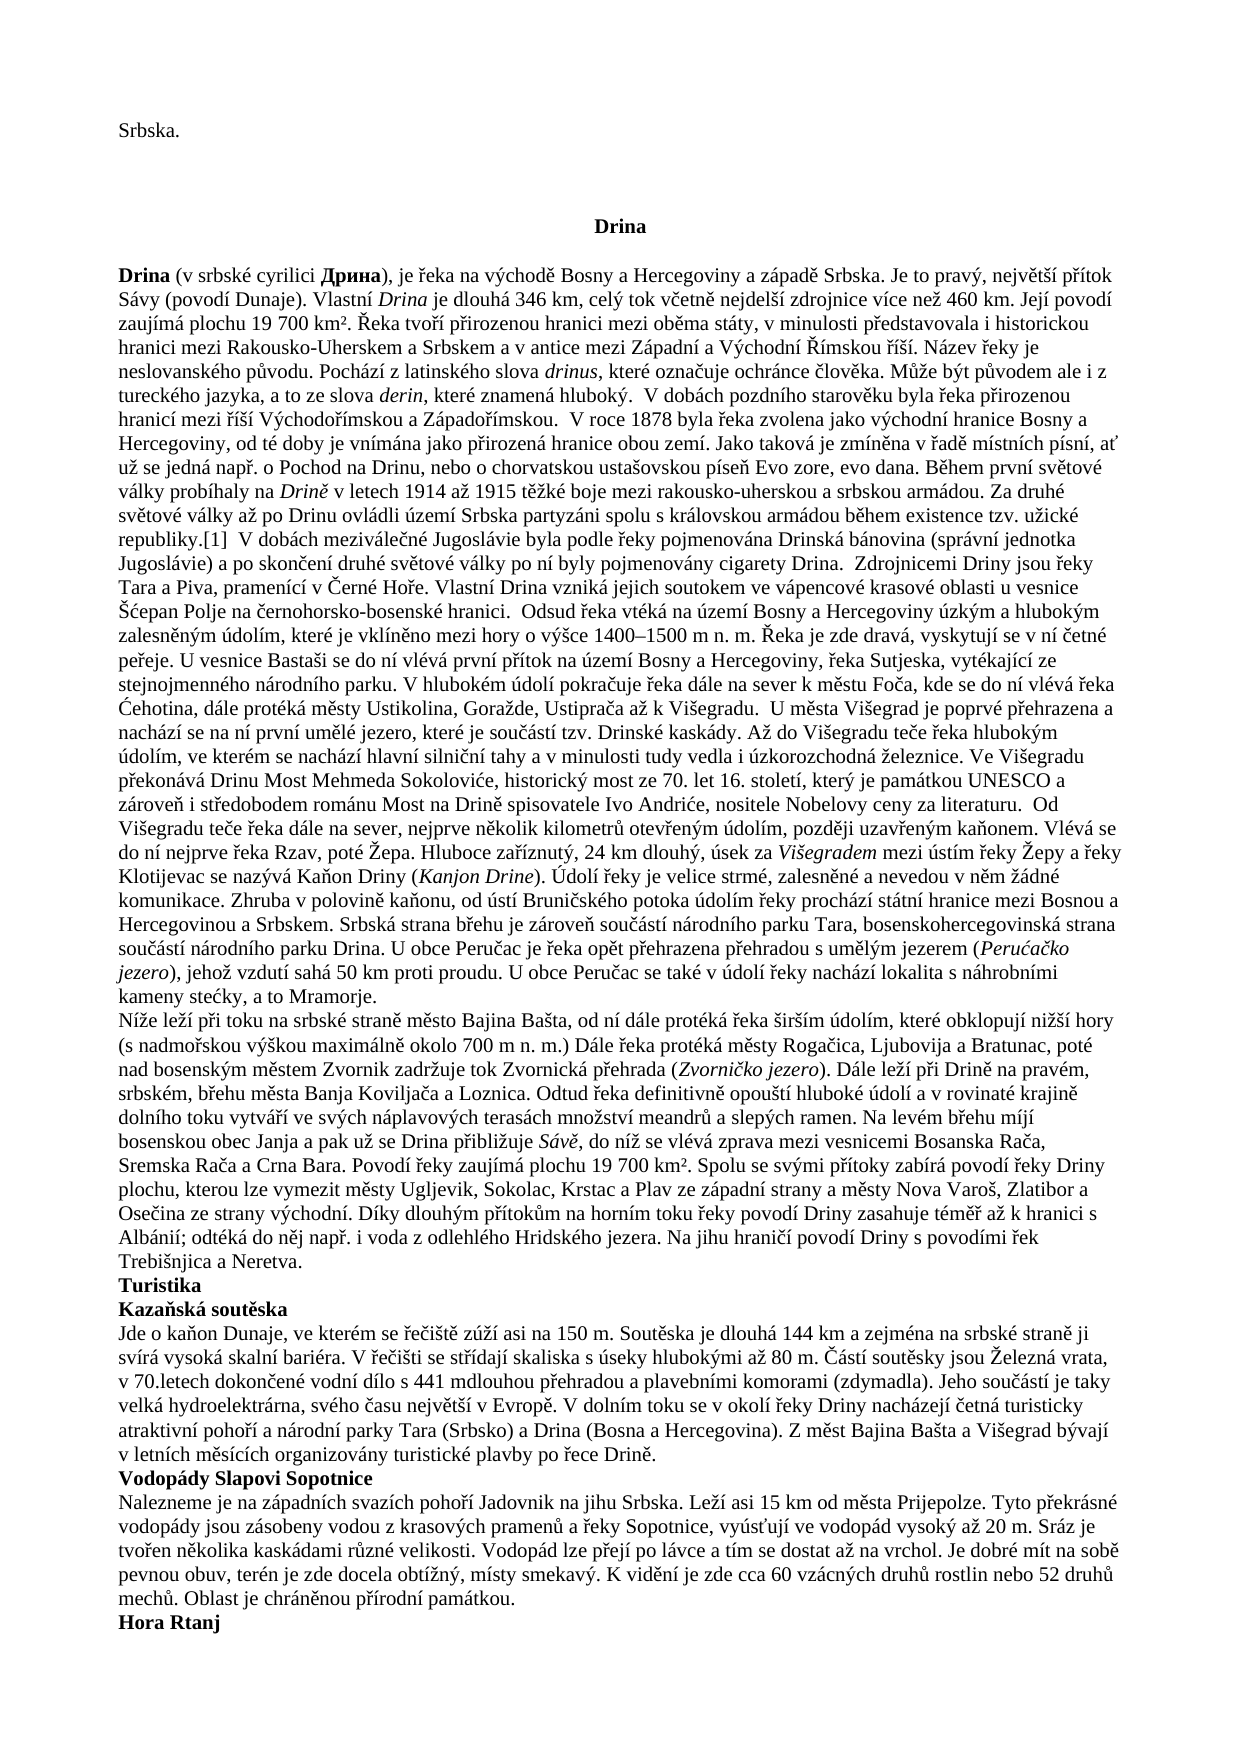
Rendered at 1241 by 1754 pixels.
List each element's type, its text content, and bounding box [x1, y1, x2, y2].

text Jde o kaňon Dunaje, ve kterém se řečiště zúží asi na 150 m. Soutěska je dlouhá 144 km a zejména na srbské straně ji svírá vysoká skalní bariéra. V řečišti se střídají skaliska s úseky hlubokými až 80 m. Částí soutěsky jsou Železná vrata, v 70.letech dokončené vodní dílo s 441 mdlouhou přehradou a plavebními komorami (zdymadla). Jeho součástí je taky velká hydroelektrárna, svého času největší v Evropě. V dolním toku se v okolí řeky Driny nacházejí četná turisticky atraktivní pohoří a národní parky Tara (Srbsko) a Drina (Bosna a Hercegovina). Z měst Bajina Bašta a Višegrad bývají v letních měsících organizovány turistické plavby po řece Drině. [118, 1321, 1122, 1466]
text Nalezneme je na západních svazích pohoří Jadovnik na jihu Srbska. Leží asi 15 km od města Prijepolze. Tyto překrásné vodopády jsou zásobeny vodou z krasových pramenů a řeky Sopotnice, vyúsťují ve vodopád vysoký až 20 m. Sráz je tvořen několika kaskádami různé velikosti. Vodopád lze přejí po lávce a tím se dostat až na vrchol. Je dobré mít na sobě pevnou obuv, terén je zde docela obtížný, místy smekavý. K vidění je zde cca 60 vzácných druhů rostlin nebo 52 druhů mechů. Oblast je chráněnou přírodní památkou. [118, 1490, 1122, 1610]
text Srbska. [118, 118, 1122, 142]
subtitle Drina [118, 214, 1122, 238]
subtitle Turistika [118, 1273, 1122, 1297]
text Kazaňská soutěska [118, 1297, 1122, 1321]
subtitle Hora Rtanj [118, 1610, 1122, 1634]
subtitle Vodopády Slapovi Sopotnice [118, 1466, 1122, 1490]
text Níže leží při toku na srbské straně město Bajina Bašta, od ní dále protéká řeka širším údolím, které obklopují nižší hory (s nadmořskou výškou maximálně okolo 700 m n. m.) Dále řeka protéká městy Rogačica, Ljubovija a Bratunac, poté nad bosenským městem Zvornik zadržuje tok Zvornická přehrada (Zvorničko jezero). Dále leží při Drině na pravém, srbském, břehu města Banja Koviljača a Loznica. Odtud řeka definitivně opouští hluboké údolí a v rovinaté krajině dolního toku vytváří ve svých náplavových terasách množství meandrů a slepých ramen. Na levém břehu míjí bosenskou obec Janja a pak už se Drina přibližuje Sávě, do níž se vlévá zprava mezi vesnicemi Bosanska Rača, Sremska Rača a Crna Bara. Povodí řeky zaujímá plochu 19 700 km². Spolu se svými přítoky zabírá povodí řeky Driny plochu, kterou lze vymezit městy Ugljevik, Sokolac, Krstac a Plav ze západní strany a městy Nova Varoš, Zlatibor a Osečina ze strany východní. Díky dlouhým přítokům na horním toku řeky povodí Driny zasahuje téměř až k hranici s Albánií; odtéká do něj např. i voda z odlehlého Hridského jezera. Na jihu hraničí povodí Driny s povodími řek Trebišnjica a Neretva. [118, 1008, 1122, 1273]
text Drina (v srbské cyrilici Дрина), je řeka na východě Bosny a Hercegoviny a západě Srbska. Je to pravý, největší přítok Sávy (povodí Dunaje). Vlastní Drina je dlouhá 346 km, celý tok včetně nejdelší zdrojnice více než 460 km. Její povodí zaujímá plochu 19 700 km². Řeka tvoří přirozenou hranici mezi oběma státy, v minulosti představovala i historickou hranici mezi Rakousko-Uherskem a Srbskem a v antice mezi Západní a Východní Římskou říší. Název řeky je neslovanského původu. Pochází z latinského slova drinus, které označuje ochránce člověka. Může být původem ale i z tureckého jazyka, a to ze slova derin, které znamená hluboký. V dobách pozdního starověku byla řeka přirozenou hranicí mezi říší Východořímskou a Západořímskou. V roce 1878 byla řeka zvolena jako východní hranice Bosny a Hercegoviny, od té doby je vnímána jako přirozená hranice obou zemí. Jako taková je zmíněna v řadě místních písní, ať už se jedná např. o Pochod na Drinu, nebo o chorvatskou ustašovskou píseň Evo zore, evo dana. Během první světové války probíhaly na Drině v letech 1914 až 1915 těžké boje mezi rakousko-uherskou a srbskou armádou. Za druhé světové války až po Drinu ovládli území Srbska partyzáni spolu s královskou armádou během existence tzv. užické republiky.[1] V dobách meziválečné Jugoslávie byla podle řeky pojmenována Drinská bánovina (správní jednotka Jugoslávie) a po skončení druhé světové války po ní byly pojmenovány cigarety Drina. Zdrojnicemi Driny jsou řeky Tara a Piva, pramenící v Černé Hoře. Vlastní Drina vzniká jejich soutokem ve vápencové krasové oblasti u vesnice Šćepan Polje na černohorsko-bosenské hranici. Odsud řeka vtéká na území Bosny a Hercegoviny úzkým a hlubokým zalesněným údolím, které je vklíněno mezi hory o výšce 1400–1500 m n. m. Řeka je zde dravá, vyskytují se v ní četné peřeje. U vesnice Bastaši se do ní vlévá první přítok na území Bosny a Hercegoviny, řeka Sutjeska, vytékající ze stejnojmenného národního parku. V hlubokém údolí pokračuje řeka dále na sever k městu Foča, kde se do ní vlévá řeka Ćehotina, dále protéká městy Ustikolina, Goražde, Ustiprača až k Višegradu. U města Višegrad je poprvé přehrazena a nachází se na ní první umělé jezero, které je součástí tzv. Drinské kaskády. Až do Višegradu teče řeka hlubokým údolím, ve kterém se nachází hlavní silniční tahy a v minulosti tudy vedla i úzkorozchodná železnice. Ve Višegradu překonává Drinu Most Mehmeda Sokoloviće, historický most ze 70. let 16. století, který je památkou UNESCO a zároveň i středobodem románu Most na Drině spisovatele Ivo Andriće, nositele Nobelovy ceny za literaturu. Od Višegradu teče řeka dále na sever, nejprve několik kilometrů otevřeným údolím, později uzavřeným kaňonem. Vlévá se do ní nejprve řeka Rzav, poté Žepa. Hluboce zaříznutý, 24 km dlouhý, úsek za Višegradem mezi ústím řeky Žepy a řeky Klotijevac se nazývá Kaňon Driny (Kanjon Drine). Údolí řeky je velice strmé, zalesněné a nevedou v něm žádné komunikace. Zhruba v polovině kaňonu, od ústí Bruničského potoka údolím řeky prochází státní hranice mezi Bosnou a Hercegovinou a Srbskem. Srbská strana břehu je zároveň součástí národního parku Tara, bosenskohercegovinská strana součástí národního parku Drina. U obce Peručac je řeka opět přehrazena přehradou s umělým jezerem (Perućačko jezero), jehož vzdutí sahá 50 km proti proudu. U obce Peručac se také v údolí řeky nachází lokalita s náhrobními kameny stećky, a to Mramorje. [118, 262, 1122, 1008]
